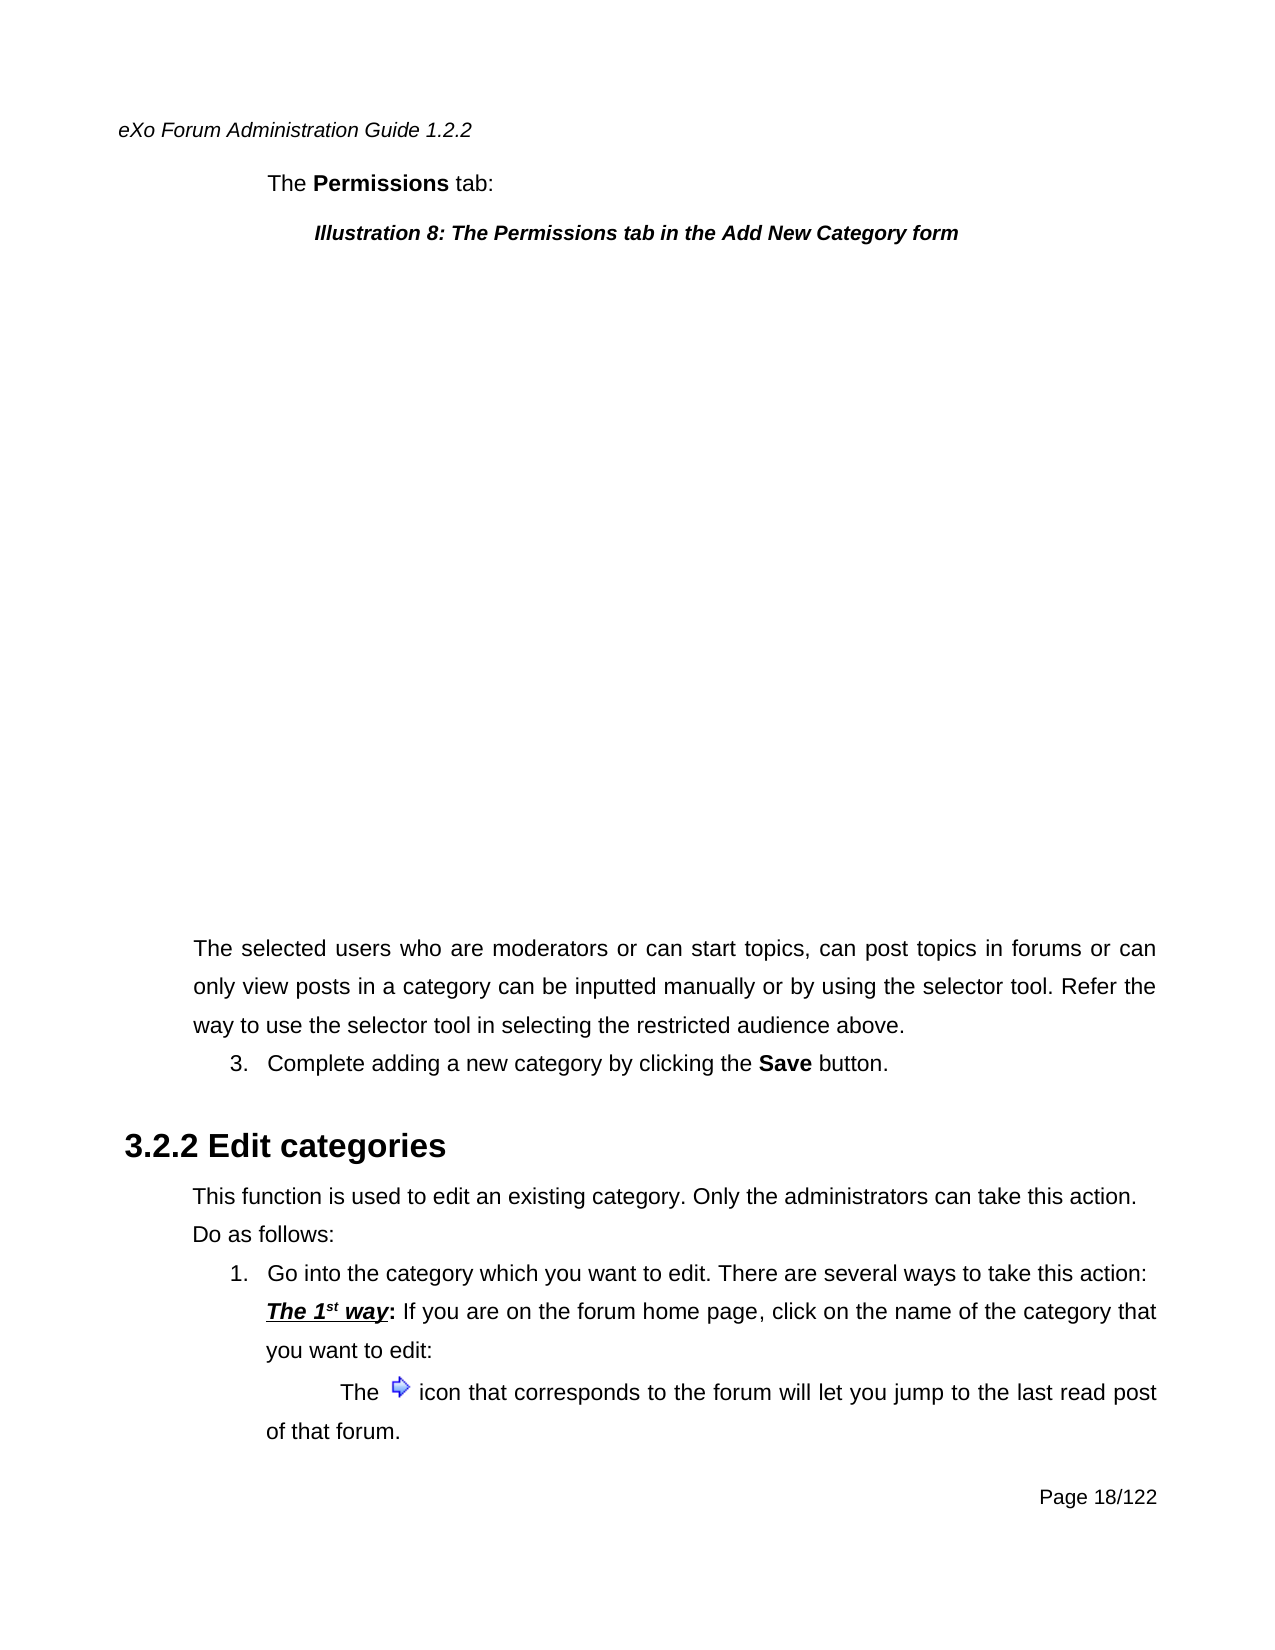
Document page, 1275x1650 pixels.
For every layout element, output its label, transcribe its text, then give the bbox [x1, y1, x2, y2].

list Illustration 8: The Permissions tab in the Add New Category form [208, 222, 1067, 245]
text The 1st way: If you are on the forum home page, click on the name of the category that you want to edit: [266, 1299, 1157, 1363]
text This function is used to edit an existing category. Only the administrators can take this action. [118, 1184, 1157, 1209]
subtitle Edit categories [124, 1128, 1157, 1165]
list Complete adding a new category by clicking the Save button. [229, 1051, 1157, 1076]
list The selected users who are moderators or can start topics, can post topics in forums or can only view posts in a category can be inputted manually or by using the selector tool. Refer the way to use the selector tool in selecting the restricted audience above. [156, 936, 1157, 1038]
picture [386, 1375, 412, 1401]
text Do as follows: [192, 1222, 1157, 1248]
list Go into the category which you want to edit. There are several ways to take this action: [229, 1261, 1157, 1286]
list The Permissions tab: [229, 171, 1157, 196]
text The icon that corresponds to the forum will let you jump to the last read post of that forum. [266, 1376, 1157, 1444]
